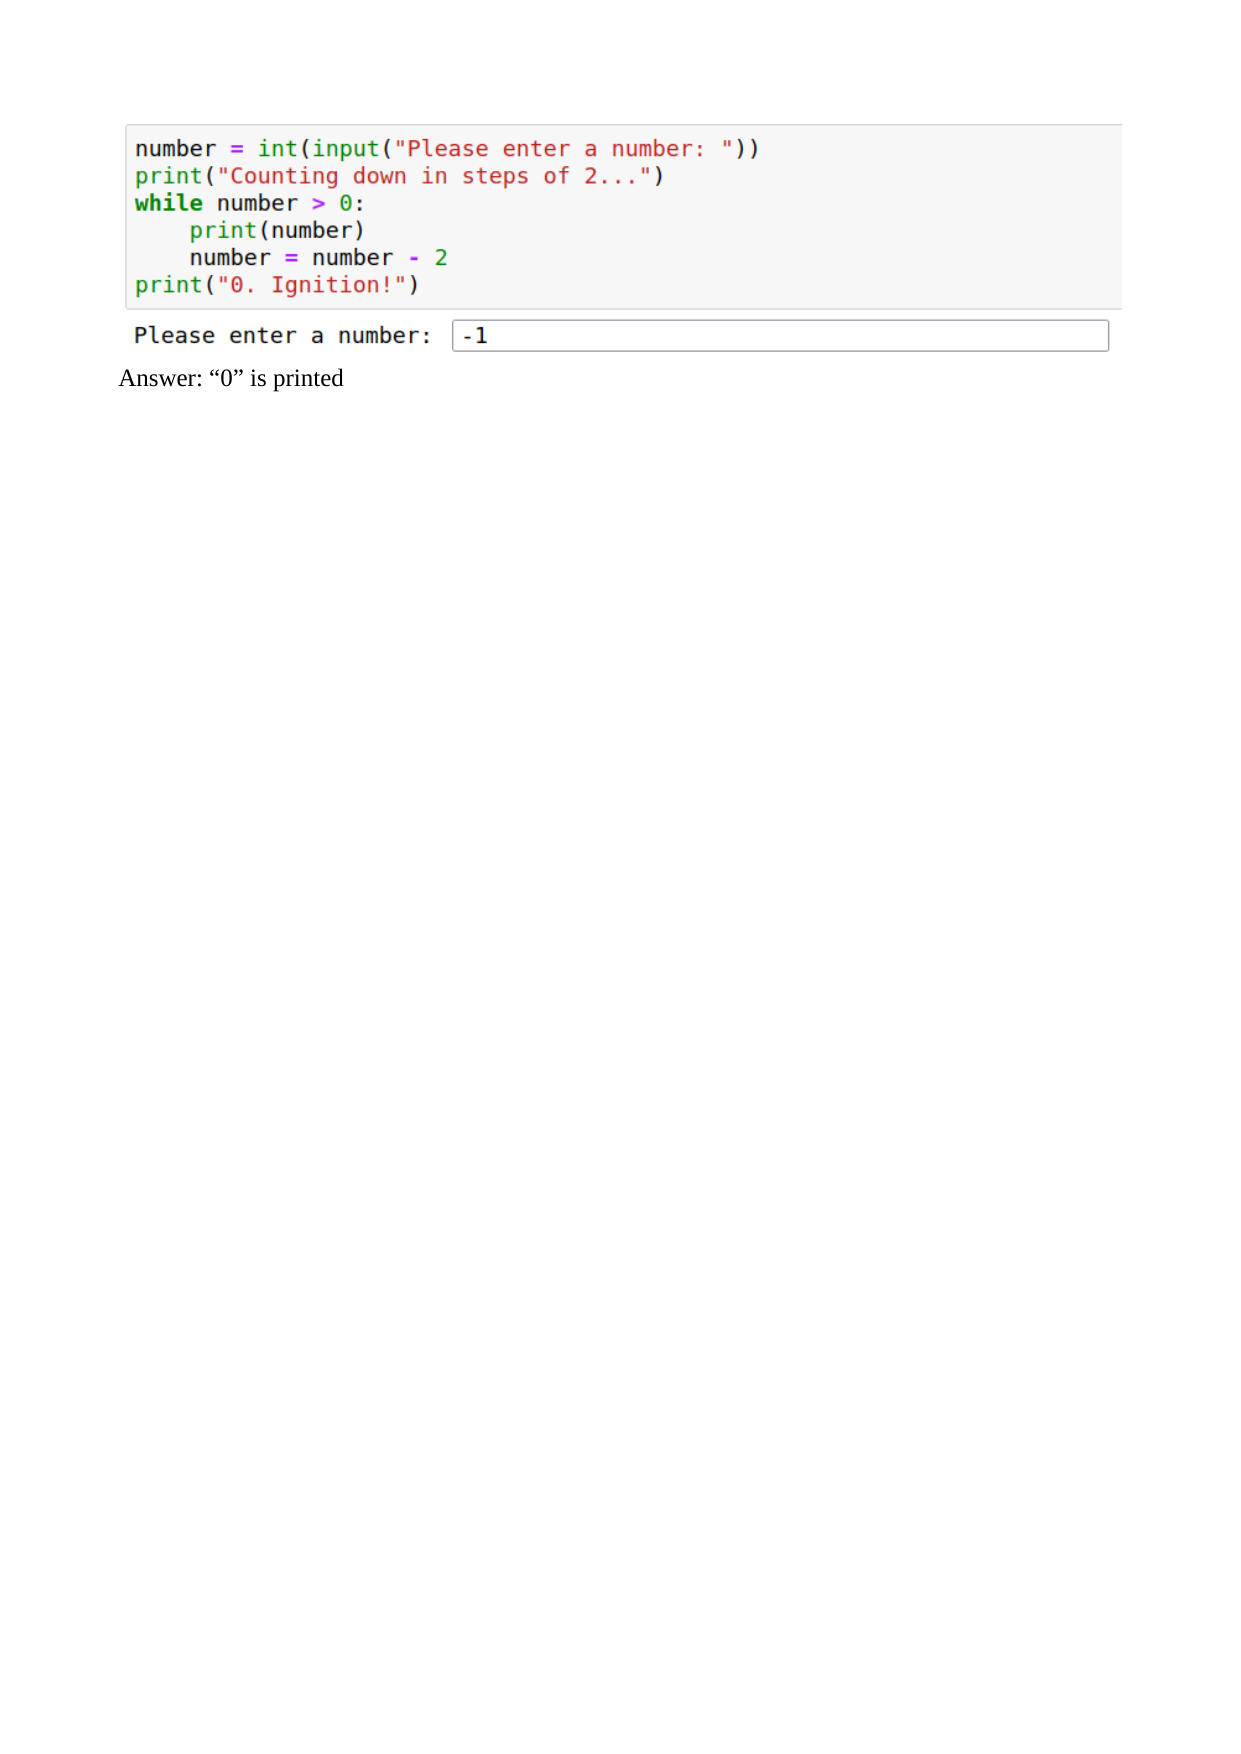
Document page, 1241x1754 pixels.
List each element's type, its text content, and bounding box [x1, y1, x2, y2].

text Answer: “0” is printed [118, 363, 1122, 392]
picture [118, 118, 1123, 363]
